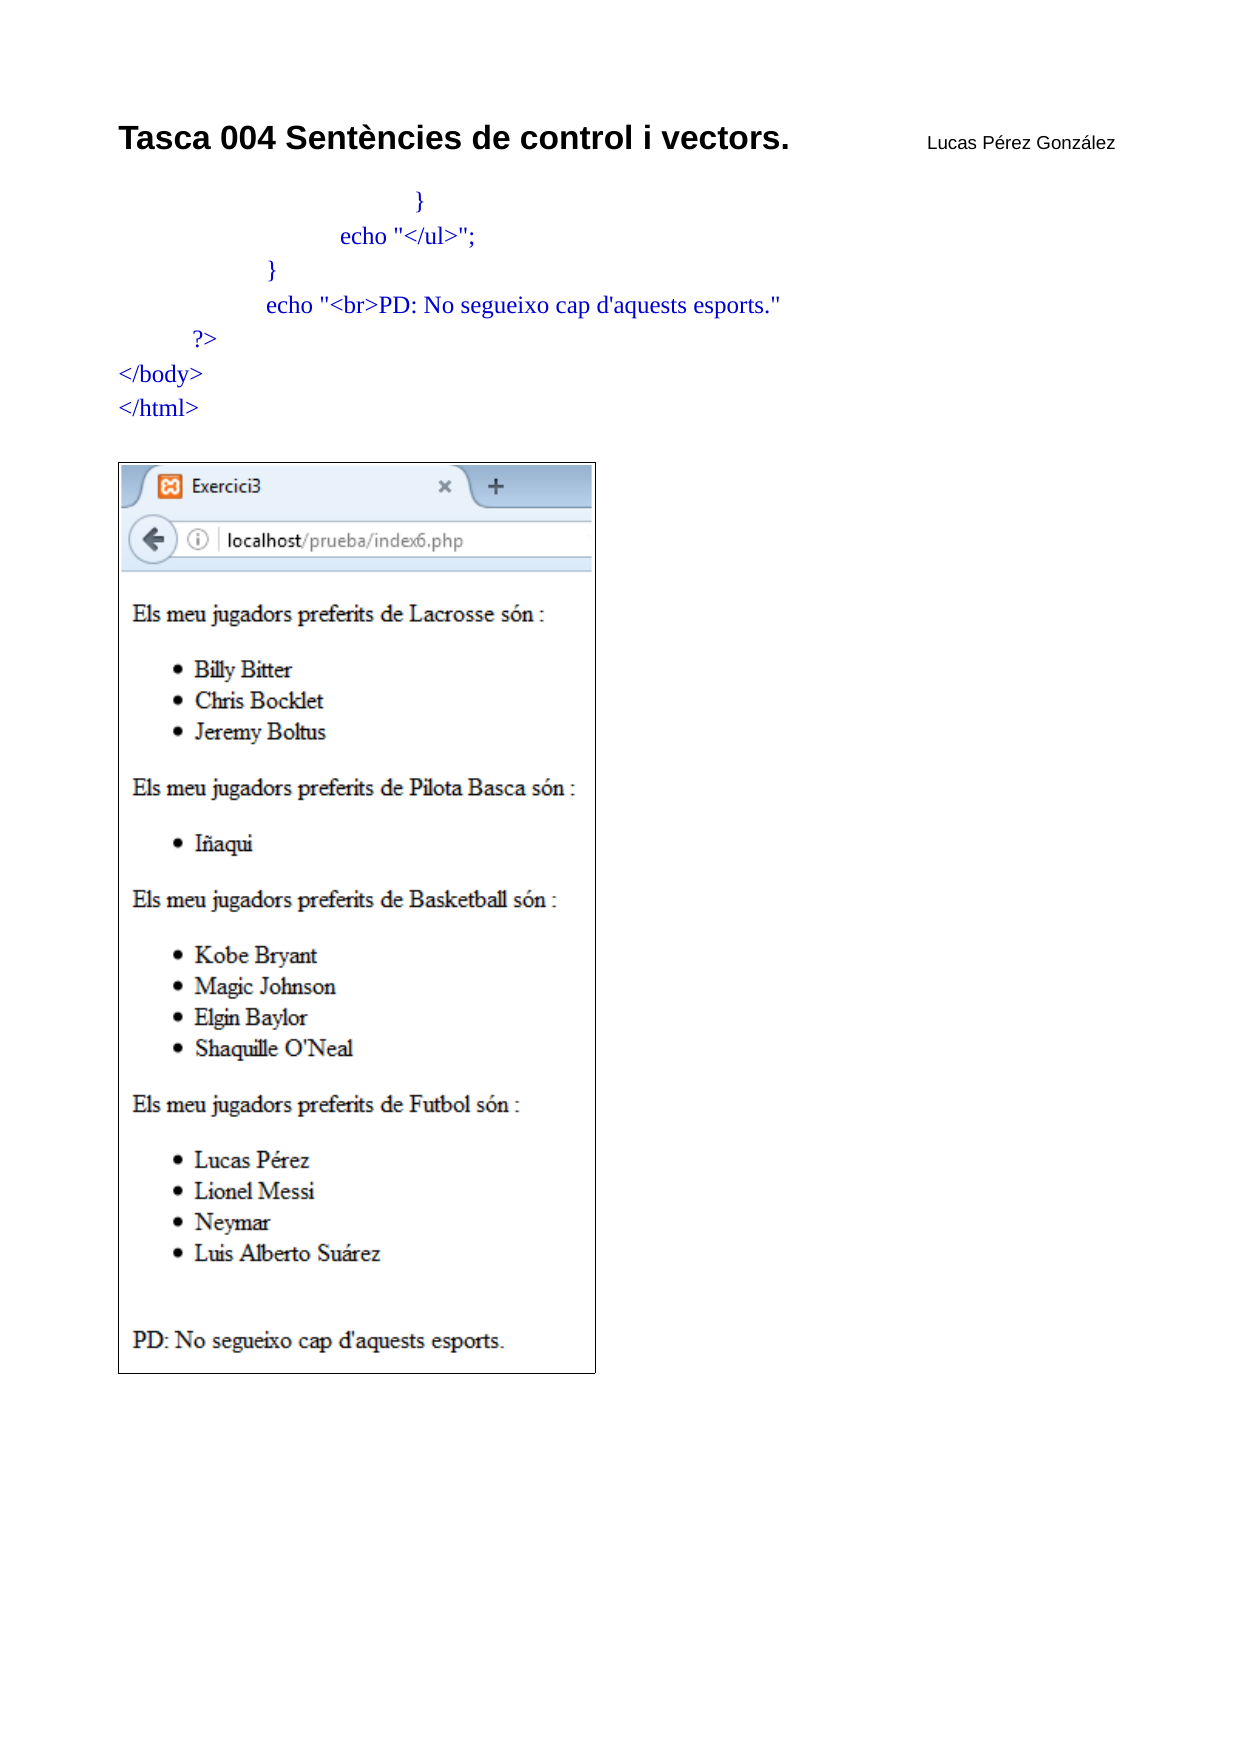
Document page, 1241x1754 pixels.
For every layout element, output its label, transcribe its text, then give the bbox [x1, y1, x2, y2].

text </body> [118, 359, 1122, 387]
text ?> [118, 324, 1122, 353]
text } [118, 186, 1122, 215]
text </html> [118, 393, 1122, 422]
text echo "<br>PD: No segueixo cap d'aquests esports." [118, 290, 1122, 318]
picture [121, 465, 592, 1370]
text echo "</ul>"; [118, 221, 1122, 249]
text } [118, 255, 1122, 284]
